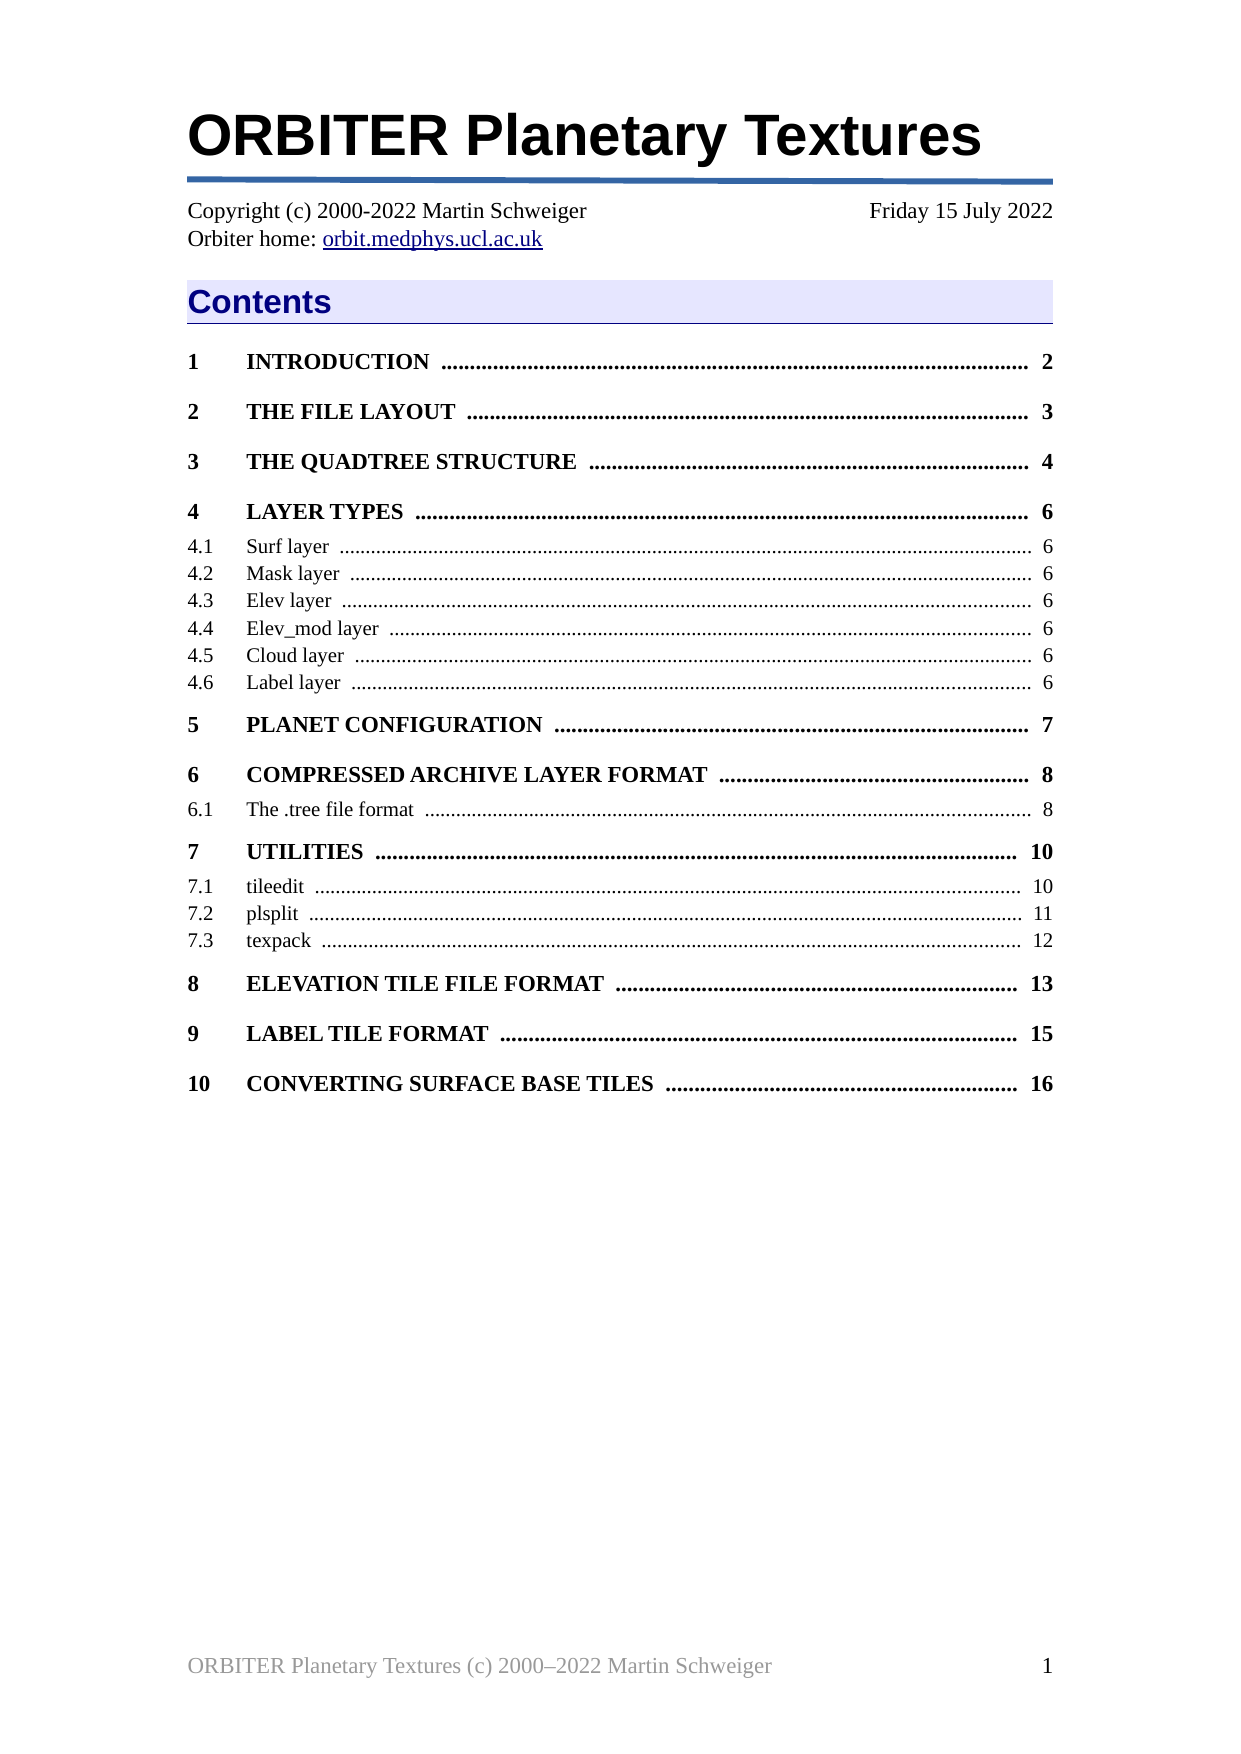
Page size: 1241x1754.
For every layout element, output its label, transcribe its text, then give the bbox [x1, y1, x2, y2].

text 4 Layer types 6 [187, 495, 1053, 526]
text 5 Planet configuration 7 [187, 707, 1053, 738]
text 7.2 plsplit 11 [187, 899, 1053, 926]
text 7.3 texpack 12 [187, 926, 1053, 953]
text 2 The file layout 3 [187, 394, 1053, 426]
text 4.6 Label layer 6 [187, 667, 1053, 694]
text 9 Label tile format 15 [187, 1016, 1053, 1047]
text 7.1 tileedit 10 [187, 872, 1053, 899]
text 8 Elevation tile file format 13 [187, 966, 1053, 997]
text 4.4 Elev_mod layer 6 [187, 613, 1053, 640]
text 4.3 Elev layer 6 [187, 586, 1053, 613]
text 7 Utilities 10 [187, 834, 1053, 866]
text Copyright (c) 2000-2022 Martin Schweiger Friday 15 July 2022 [187, 196, 1053, 224]
text 4.1 Surf layer 6 [187, 532, 1053, 559]
text 6.1 The .tree file format 8 [187, 795, 1053, 822]
text 6 Compressed archive layer format 8 [187, 757, 1053, 789]
text ORBITER Planetary Textures [187, 100, 1053, 167]
text 4.5 Cloud layer 6 [187, 640, 1053, 667]
text Orbiter home: orbit.medphys.ucl.ac.uk [187, 224, 1053, 252]
text 1 Introduction 2 [187, 344, 1053, 376]
text 3 The quadtree structure 4 [187, 444, 1053, 476]
text 4.2 Mask layer 6 [187, 559, 1053, 586]
text 10 Converting surface base tiles 16 [187, 1066, 1053, 1097]
subtitle Contents [187, 280, 1053, 323]
